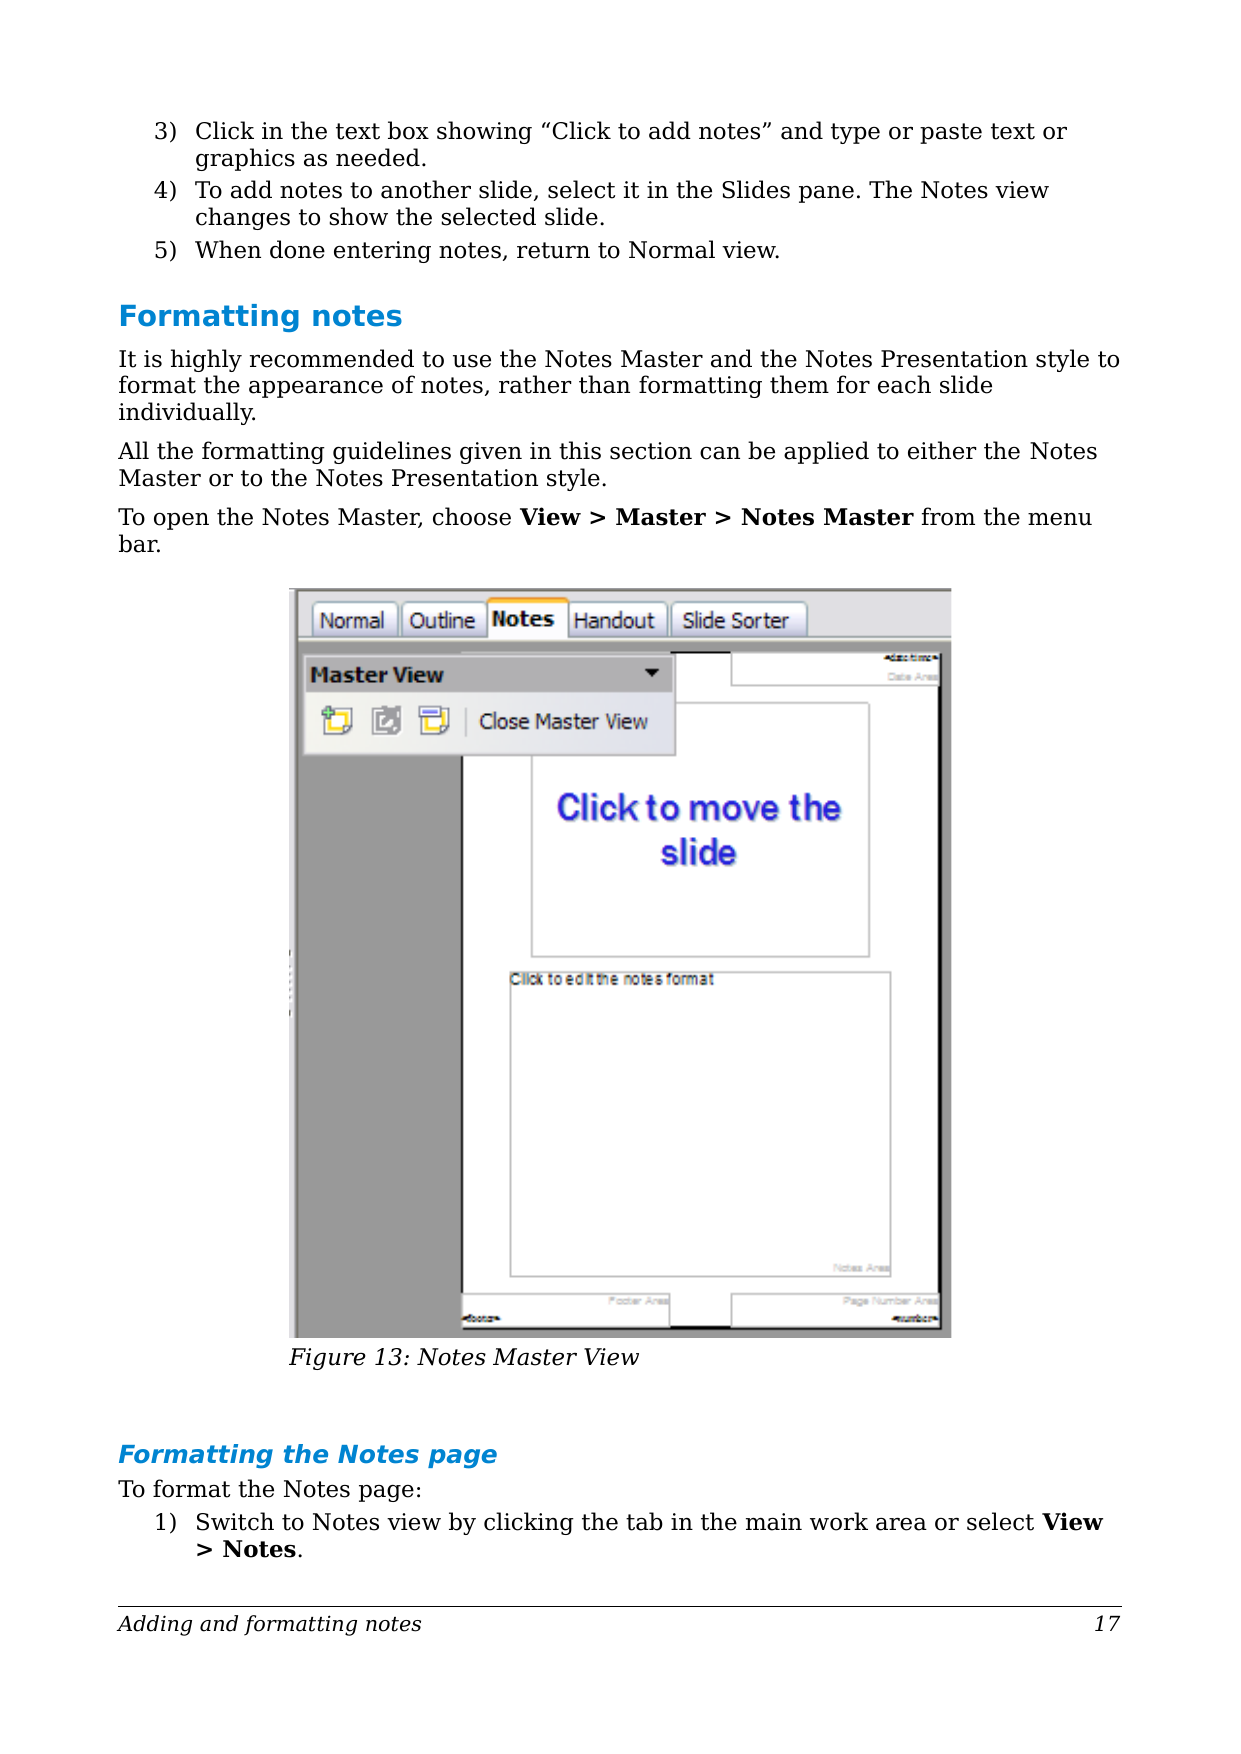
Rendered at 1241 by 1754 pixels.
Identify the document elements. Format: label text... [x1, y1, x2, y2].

text All the formatting guidelines given in this section can be applied to either the Notes Master or to the Notes Presentation style. [118, 438, 1122, 492]
subtitle Formatting notes [118, 299, 1122, 333]
picture [289, 588, 952, 1338]
list When done entering notes, return to Normal view. [177, 237, 1122, 264]
list To add notes to another slide, select it in the Slides pane. The Notes view changes to show the selected slide. [177, 178, 1122, 231]
list To format the Notes page: [118, 1476, 1122, 1503]
text It is highly recommended to use the Notes Master and the Notes Presentation style to format the appearance of notes, rather than formatting them for each slide individually. [118, 346, 1122, 426]
text Figure 13: Notes Master View [289, 1344, 951, 1371]
subtitle Formatting the Notes page [118, 1441, 1122, 1470]
text To open the Notes Master, choose View > Master > Notes Master from the menu bar. [118, 504, 1122, 558]
list Click in the text box showing “Click to add notes” and type or paste text or graphics as needed. [177, 118, 1122, 171]
list Switch to Notes view by clicking the tab in the main work area or select View > Notes. [177, 1509, 1122, 1563]
